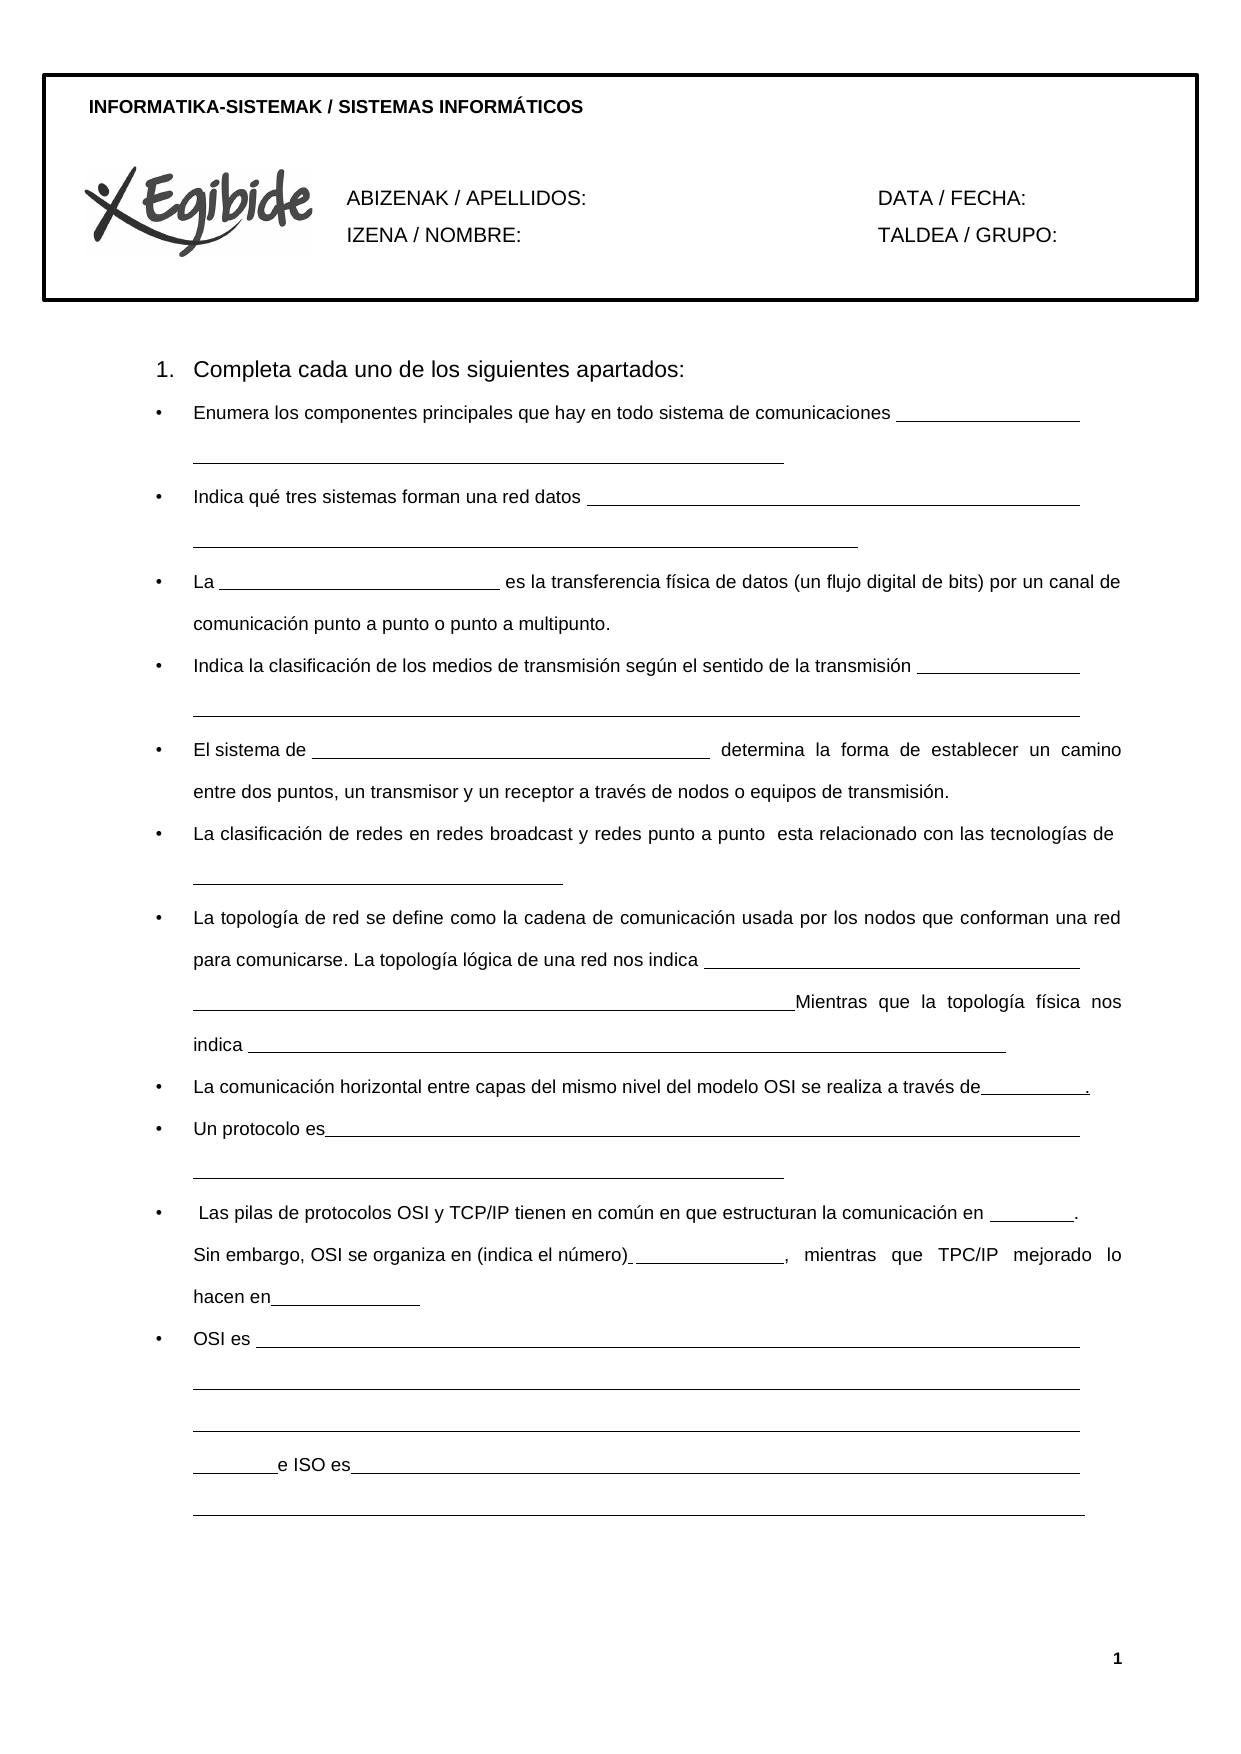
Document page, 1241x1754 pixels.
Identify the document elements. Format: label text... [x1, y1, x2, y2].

list Sin embargo, OSI se organiza en (indica el número) , mientras que TPC/IP mejorado lo hacen en [156, 1244, 1122, 1308]
list Las pilas de protocolos OSI y TCP/IP tienen en común en que estructuran la comunicación en . [156, 1202, 1122, 1223]
list Indica qué tres sistemas forman una red datos [156, 487, 1122, 550]
list La comunicación horizontal entre capas del mismo nivel del modelo OSI se realiza a través de . [156, 1076, 1122, 1097]
list Indica la clasificación de los medios de transmisión según el sentido de la transmisión [156, 655, 1122, 718]
list Un protocolo es [156, 1118, 1122, 1181]
list La clasificación de redes en redes broadcast y redes punto a punto esta relacionado con las tecnologías de [156, 824, 1122, 887]
list OSI es e ISO es [156, 1329, 1122, 1518]
list El sistema de determina la forma de establecer un camino entre dos puntos, un transmisor y un receptor a través de nodos o equipos de transmisión. [156, 739, 1122, 803]
list La es la transferencia física de datos (un flujo digital de bits) por un canal de comunicación punto a punto o punto a multipunto. [156, 571, 1122, 634]
list Completa cada uno de los siguientes apartados: [156, 356, 1122, 382]
list Enumera los componentes principales que hay en todo sistema de comunicaciones [156, 403, 1122, 466]
list La topología de red se define como la cadena de comunicación usada por los nodos que conforman una red para comunicarse. La topología lógica de una red nos indica Mientras que la topología física nos indica [156, 908, 1122, 1055]
